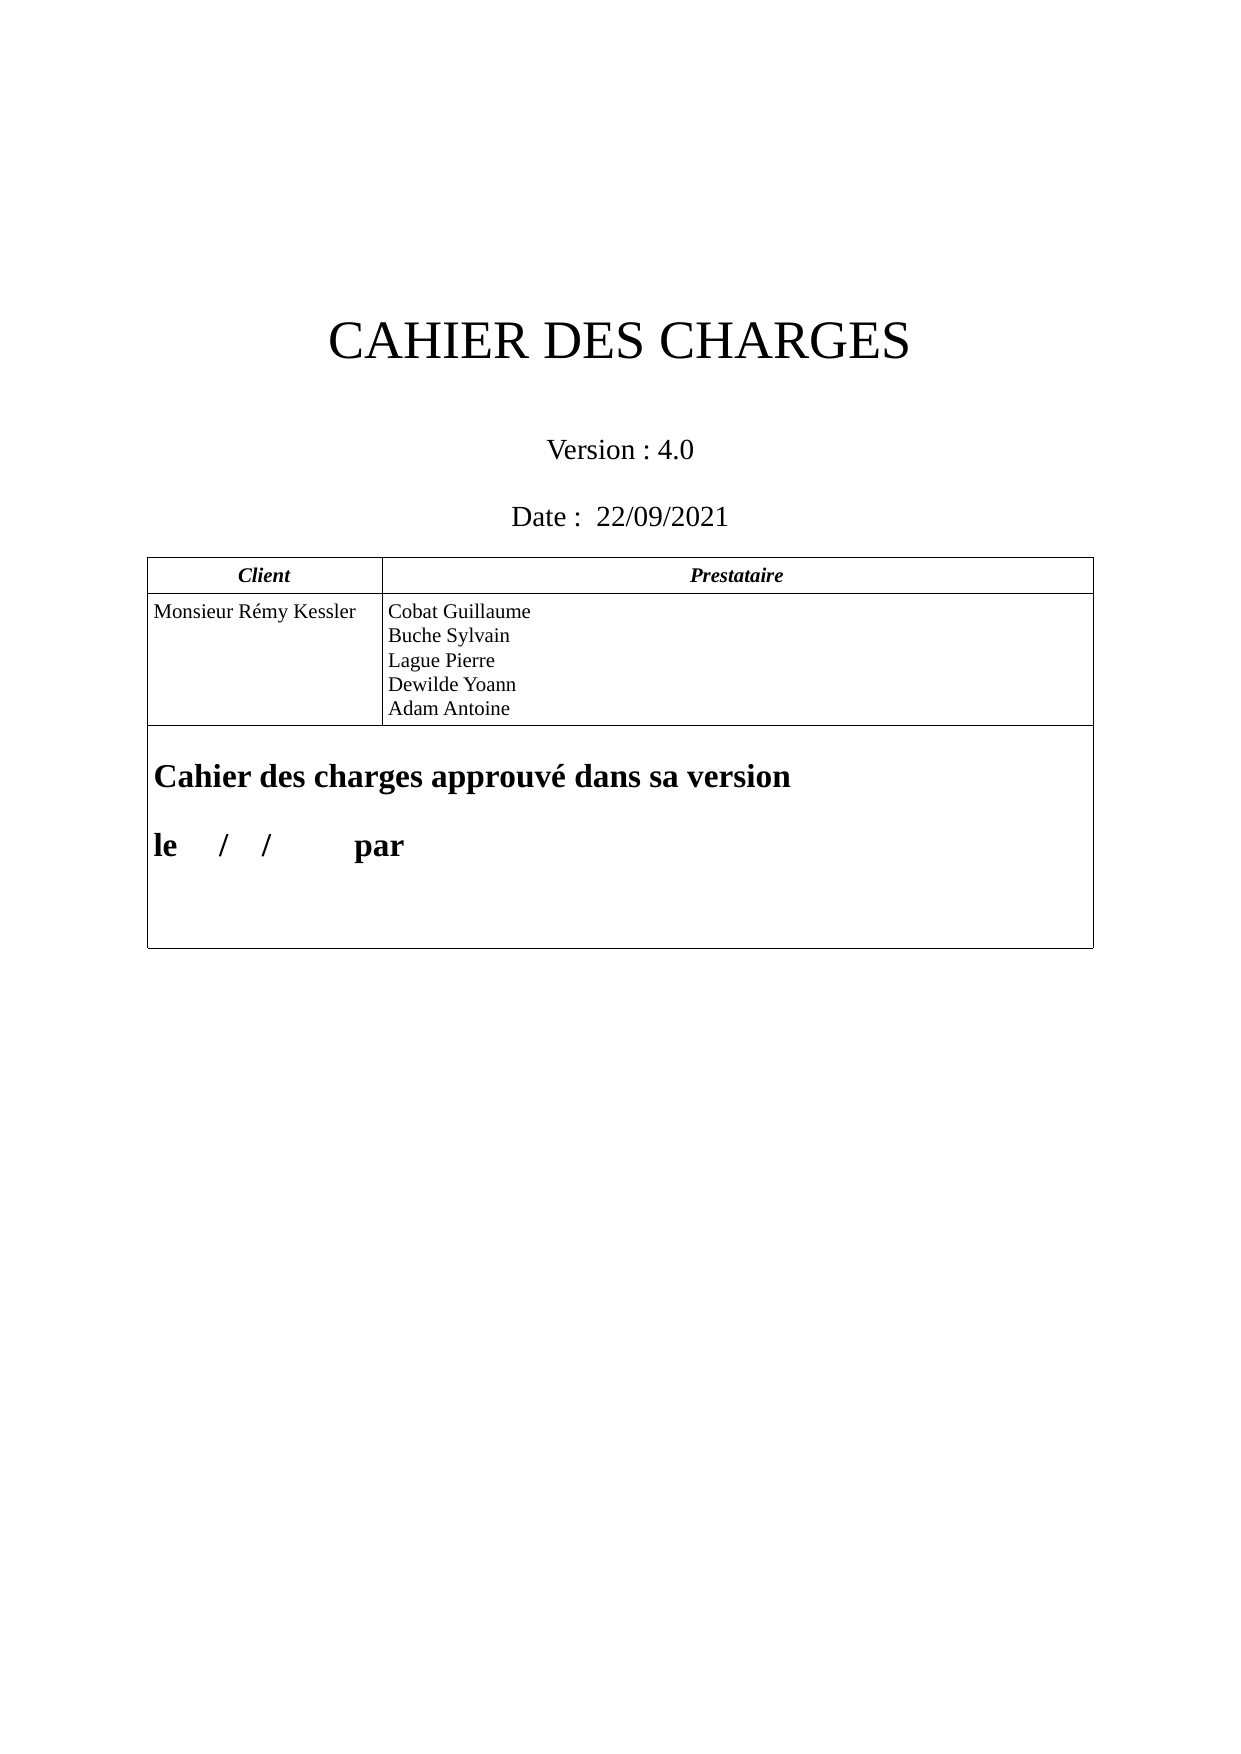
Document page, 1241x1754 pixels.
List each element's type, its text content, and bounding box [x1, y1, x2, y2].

table_header Prestataire [383, 558, 1093, 593]
text Date : 22/09/2021 [148, 499, 1093, 533]
text Version : 4.0 [148, 432, 1093, 466]
table_cell Monsieur Rémy Kessler [148, 594, 382, 725]
table_cell Cobat Guillaume Buche Sylvain Lague Pierre Dewilde Yoann Adam Antoine [383, 594, 1093, 725]
text CAHIER DES CHARGES [148, 308, 1093, 370]
table_cell Cahier des charges approuvé dans sa version le / / par [148, 726, 1093, 947]
table_header Client [148, 558, 382, 593]
